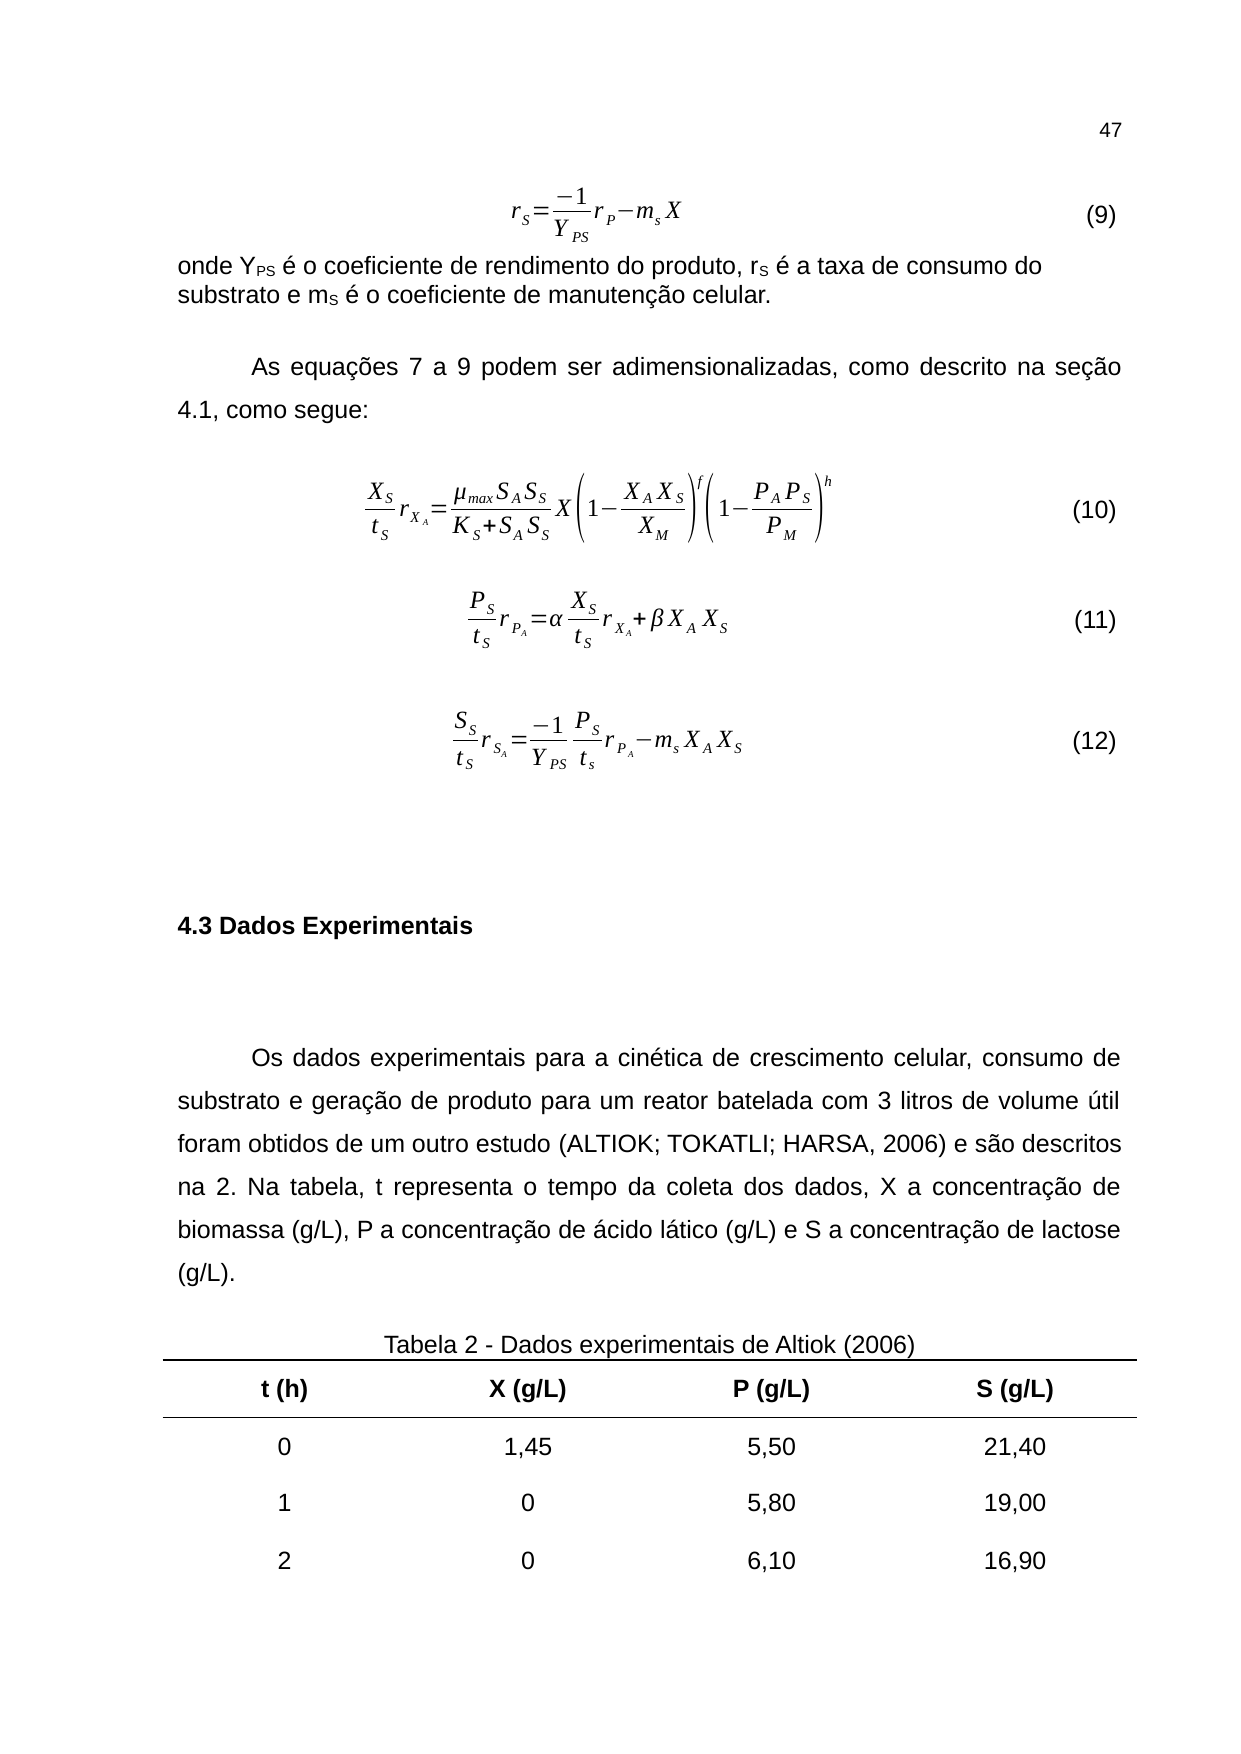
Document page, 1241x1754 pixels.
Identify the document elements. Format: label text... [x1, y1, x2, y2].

table_header X (g/L) [406, 1361, 649, 1416]
table_cell 0 [406, 1474, 649, 1531]
table_cell 5,50 [650, 1418, 893, 1474]
table_header [177, 701, 1017, 779]
table_cell 5,80 [650, 1474, 893, 1531]
table_cell 21,40 [893, 1418, 1137, 1474]
table_cell 1 [163, 1474, 406, 1531]
table_cell 16,90 [893, 1531, 1137, 1589]
table_cell 1,45 [406, 1418, 649, 1474]
subtitle Dados Experimentais [177, 911, 1122, 940]
table_cell 2 [163, 1531, 406, 1589]
text Tabela 2 - Dados experimentais de Altiok (2006) [177, 1330, 1122, 1359]
table_header (10) [1017, 467, 1122, 552]
table_header S (g/L) [893, 1361, 1137, 1416]
table_header t (h) [163, 1361, 406, 1416]
table_cell 0 [406, 1531, 649, 1589]
text onde YPS é o coeficiente de rendimento do produto, rS é a taxa de consumo do substrato e mS é o coeficiente de manutenção celular. [177, 251, 1122, 309]
table_header [177, 581, 1017, 658]
text As equações 7 a 9 podem ser adimensionalizadas, como descrito na seção 4.1, como segue: [177, 352, 1122, 424]
table_header (11) [1017, 581, 1122, 658]
table_header [177, 467, 1017, 552]
table_cell 19,00 [893, 1474, 1137, 1531]
table_header (9) [1017, 177, 1122, 251]
table_cell 6,10 [650, 1531, 893, 1589]
table_header P (g/L) [650, 1361, 893, 1416]
table_header [177, 177, 1017, 251]
text Os dados experimentais para a cinética de crescimento celular, consumo de substrato e geração de produto para um reator batelada com 3 litros de volume útil foram obtidos de um outro estudo (ALTIOK; TOKATLI; HARSA, 2006) e são descritos na Tabela 2. Na tabela, t representa o tempo da coleta dos dados, X a concentração de biomassa (g/L), P a concentração de ácido lático (g/L) e S a concentração de lactose (g/L). [177, 1043, 1122, 1287]
table_header (12) [1017, 701, 1122, 779]
table_cell 0 [163, 1418, 406, 1474]
